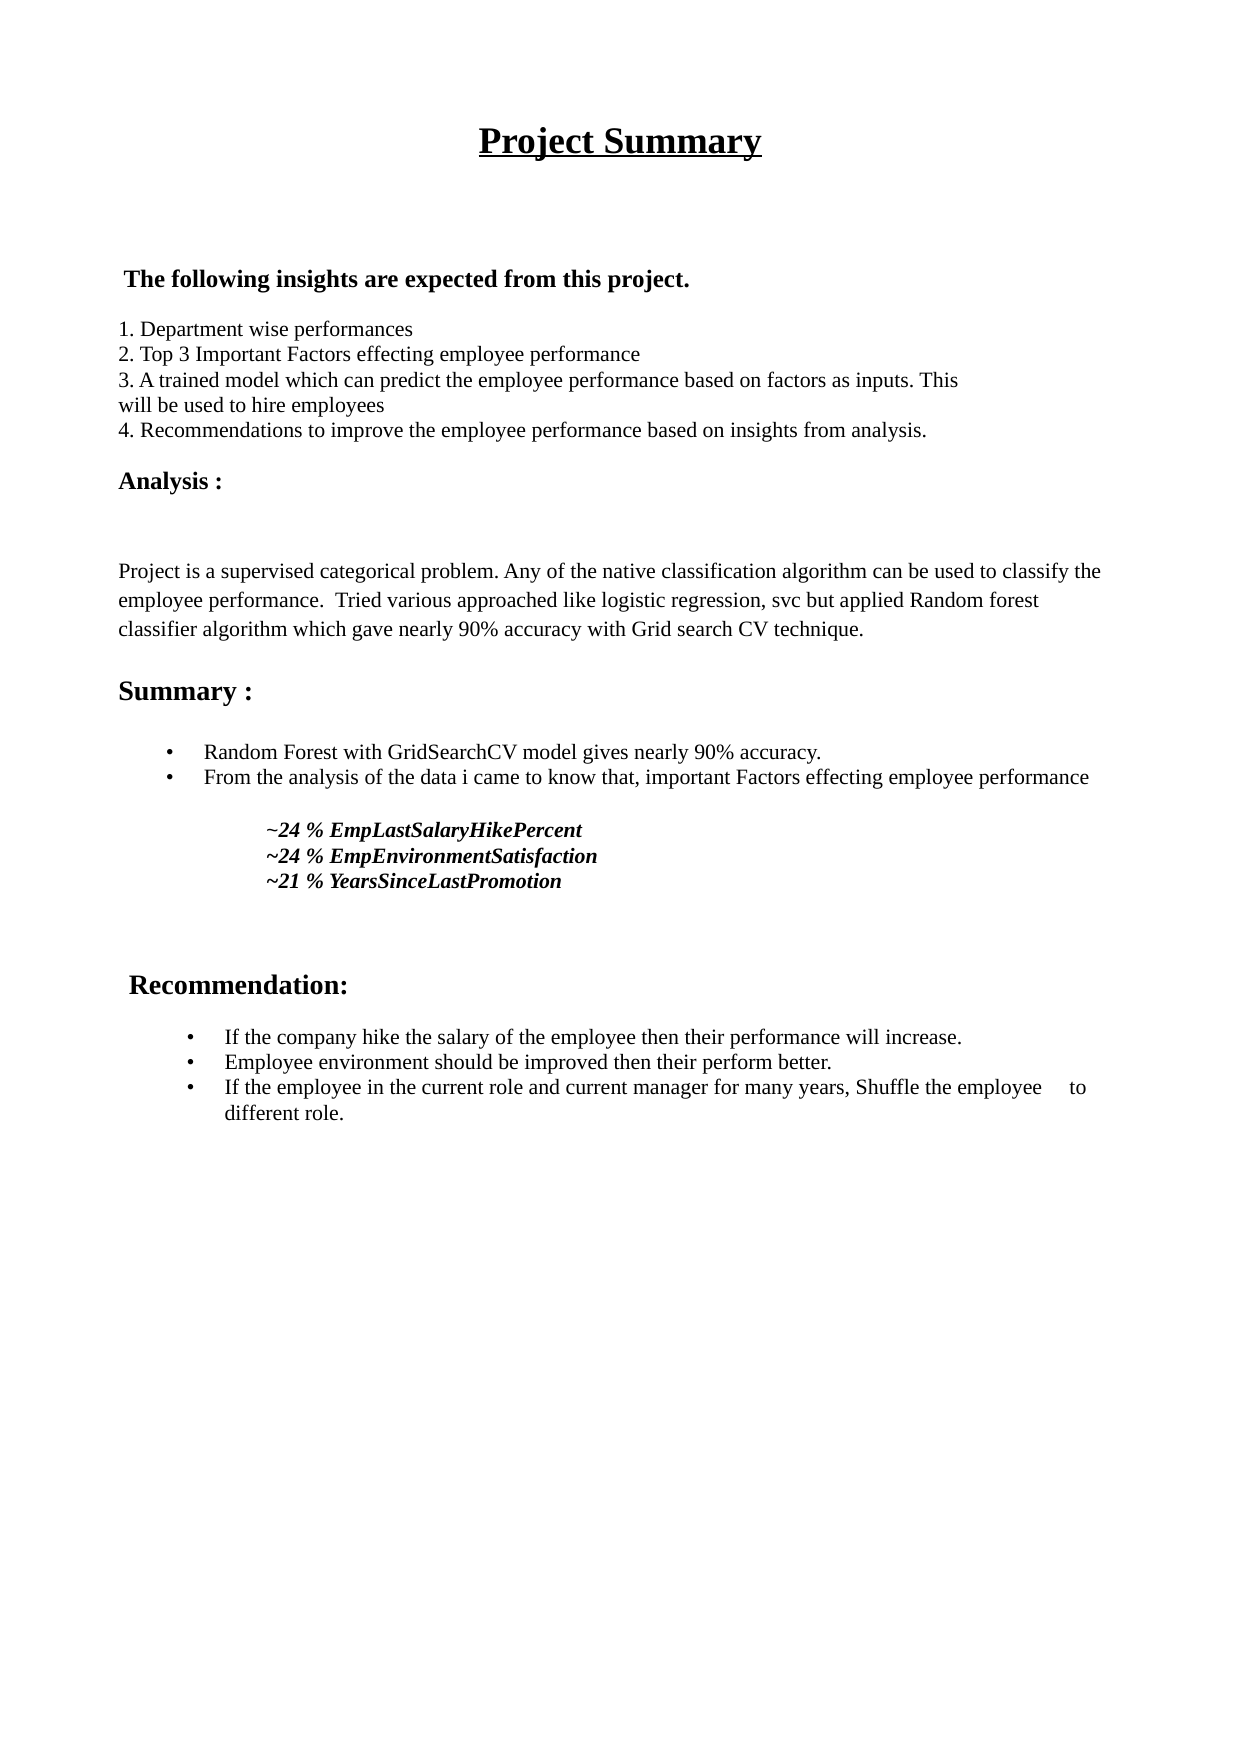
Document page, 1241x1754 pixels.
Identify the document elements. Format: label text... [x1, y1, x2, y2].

list Random Forest with GridSearchCV model gives nearly 90% accuracy. [166, 739, 1122, 764]
text Recommendation: [118, 968, 1122, 1000]
text ~24 % EmpEnvironmentSatisfaction [118, 843, 1122, 868]
text ~24 % EmpLastSalaryHikePercent [118, 813, 1122, 843]
subtitle Analysis : [118, 466, 1122, 495]
subtitle Summary : [118, 674, 1122, 707]
text 3. A trained model which can predict the employee performance based on factors as inputs. This [118, 367, 1122, 392]
text Project Summary [118, 118, 1122, 161]
text 1. Department wise performances [118, 316, 1122, 341]
text ~21 % YearsSinceLastPromotion [118, 868, 1122, 894]
text 2. Top 3 Important Factors effecting employee performance [118, 341, 1122, 367]
text 4. Recommendations to improve the employee performance based on insights from analysis. [118, 417, 1122, 442]
text Project is a supervised categorical problem. Any of the native classification algorithm can be used to classify the employee performance. Tried various approached like logistic regression, svc but applied Random forest classifier algorithm which gave nearly 90% accuracy with Grid search CV technique. [118, 558, 1122, 642]
text will be used to hire employees [118, 392, 1122, 417]
list From the analysis of the data i came to know that, important Factors effecting employee performance [166, 764, 1122, 789]
list If the company hike the salary of the employee then their performance will increase. [187, 1024, 1122, 1049]
list Employee environment should be improved then their perform better. [187, 1049, 1122, 1074]
text The following insights are expected from this project. [118, 264, 1122, 293]
list If the employee in the current role and current manager for many years, Shuffle the employee to different role. [187, 1074, 1122, 1125]
